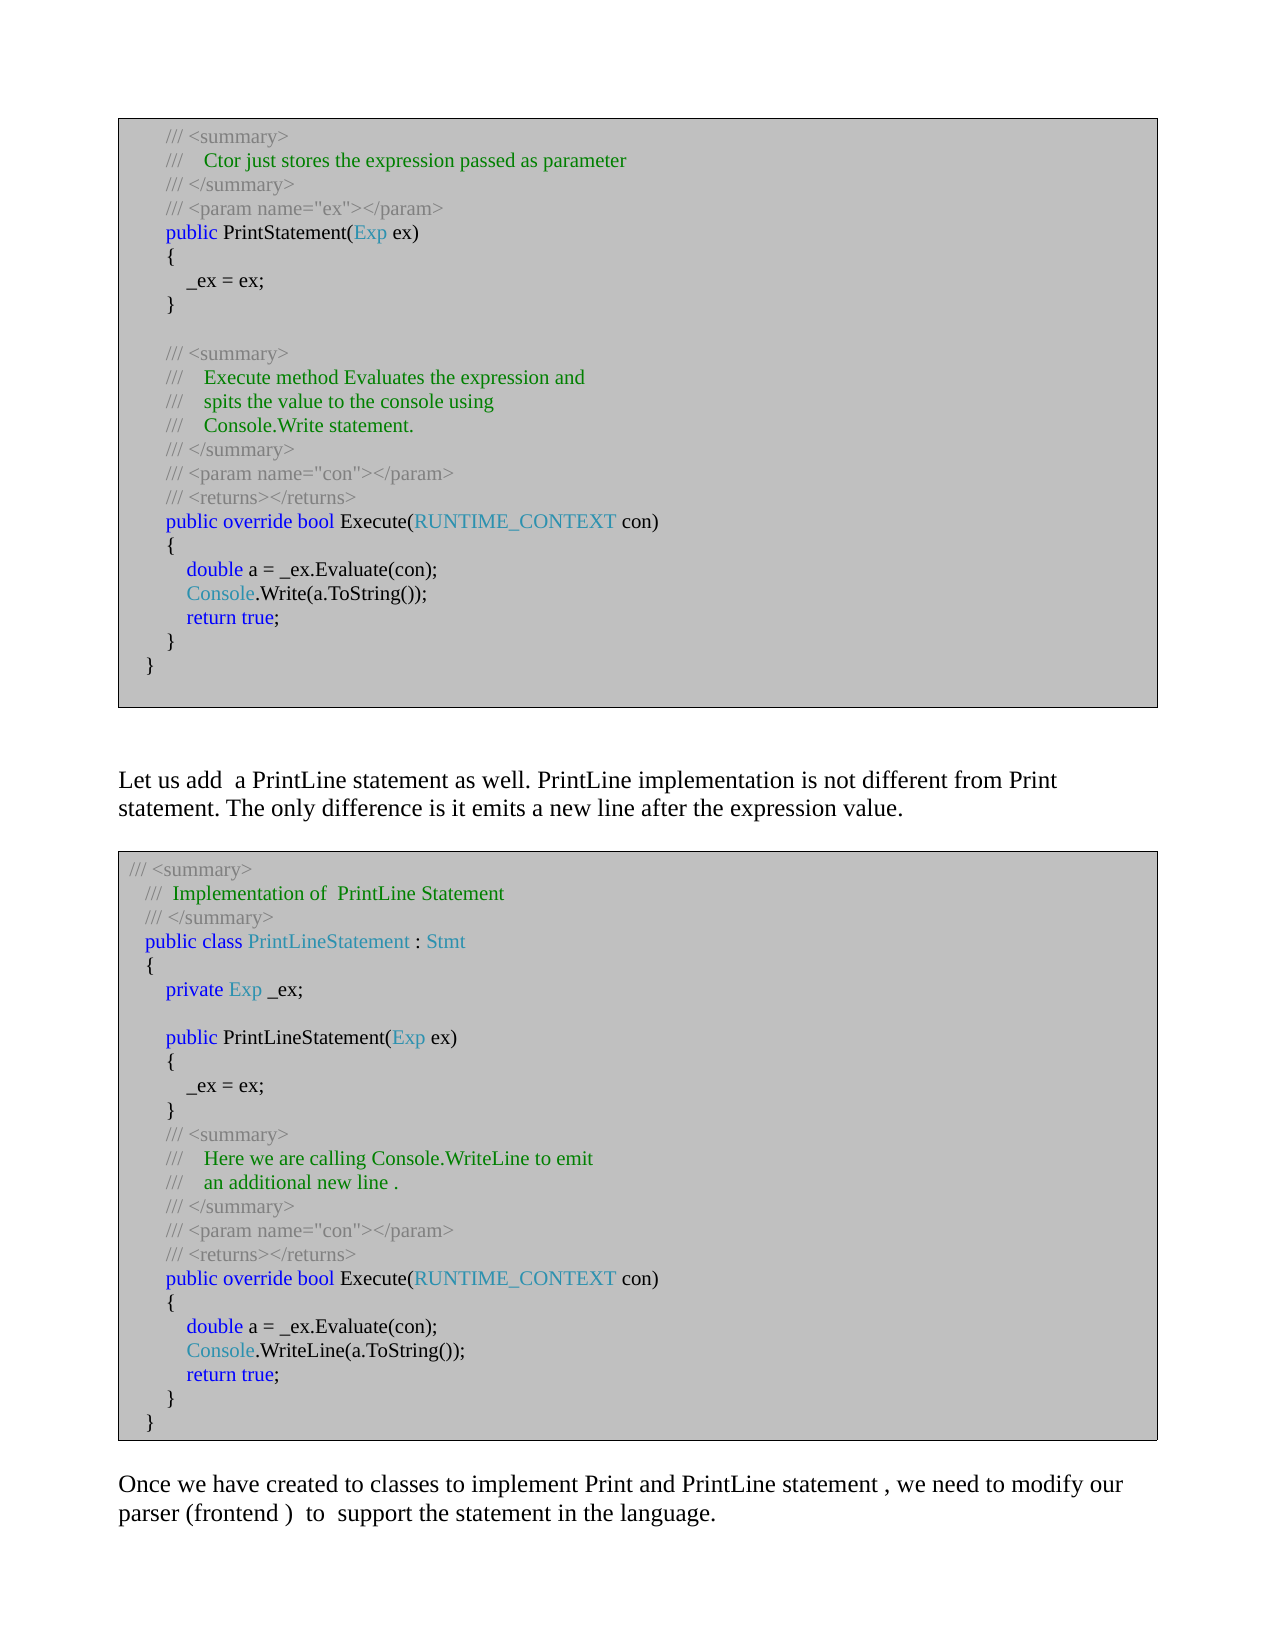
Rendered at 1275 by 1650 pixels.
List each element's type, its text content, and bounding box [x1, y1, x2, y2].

text Let us add a PrintLine statement as well. PrintLine implementation is not different from Print statement. The only difference is it emits a new line after the expression value. [118, 765, 1157, 822]
table_header /// <summary> /// Ctor just stores the expression passed as parameter /// </summary> /// <param name="ex"></param> public PrintStatement(Exp ex) { _ex = ex; } /// <summary> /// Execute method Evaluates the expression and /// spits the value to the console using /// Console.Write statement. /// </summary> /// <param name="con"></param> /// <returns></returns> public override bool Execute(RUNTIME_CONTEXT con) { double a = _ex.Evaluate(con); Console.Write(a.ToString()); return true; } } [119, 119, 1157, 707]
text Once we have created to classes to implement Print and PrintLine statement , we need to modify our parser (frontend ) to support the statement in the language. [118, 1469, 1157, 1526]
table_header /// <summary> /// Implementation of PrintLine Statement /// </summary> public class PrintLineStatement : Stmt { private Exp _ex; public PrintLineStatement(Exp ex) { _ex = ex; } /// <summary> /// Here we are calling Console.WriteLine to emit /// an additional new line . /// </summary> /// <param name="con"></param> /// <returns></returns> public override bool Execute(RUNTIME_CONTEXT con) { double a = _ex.Evaluate(con); Console.WriteLine(a.ToString()); return true; } } [119, 852, 1157, 1440]
